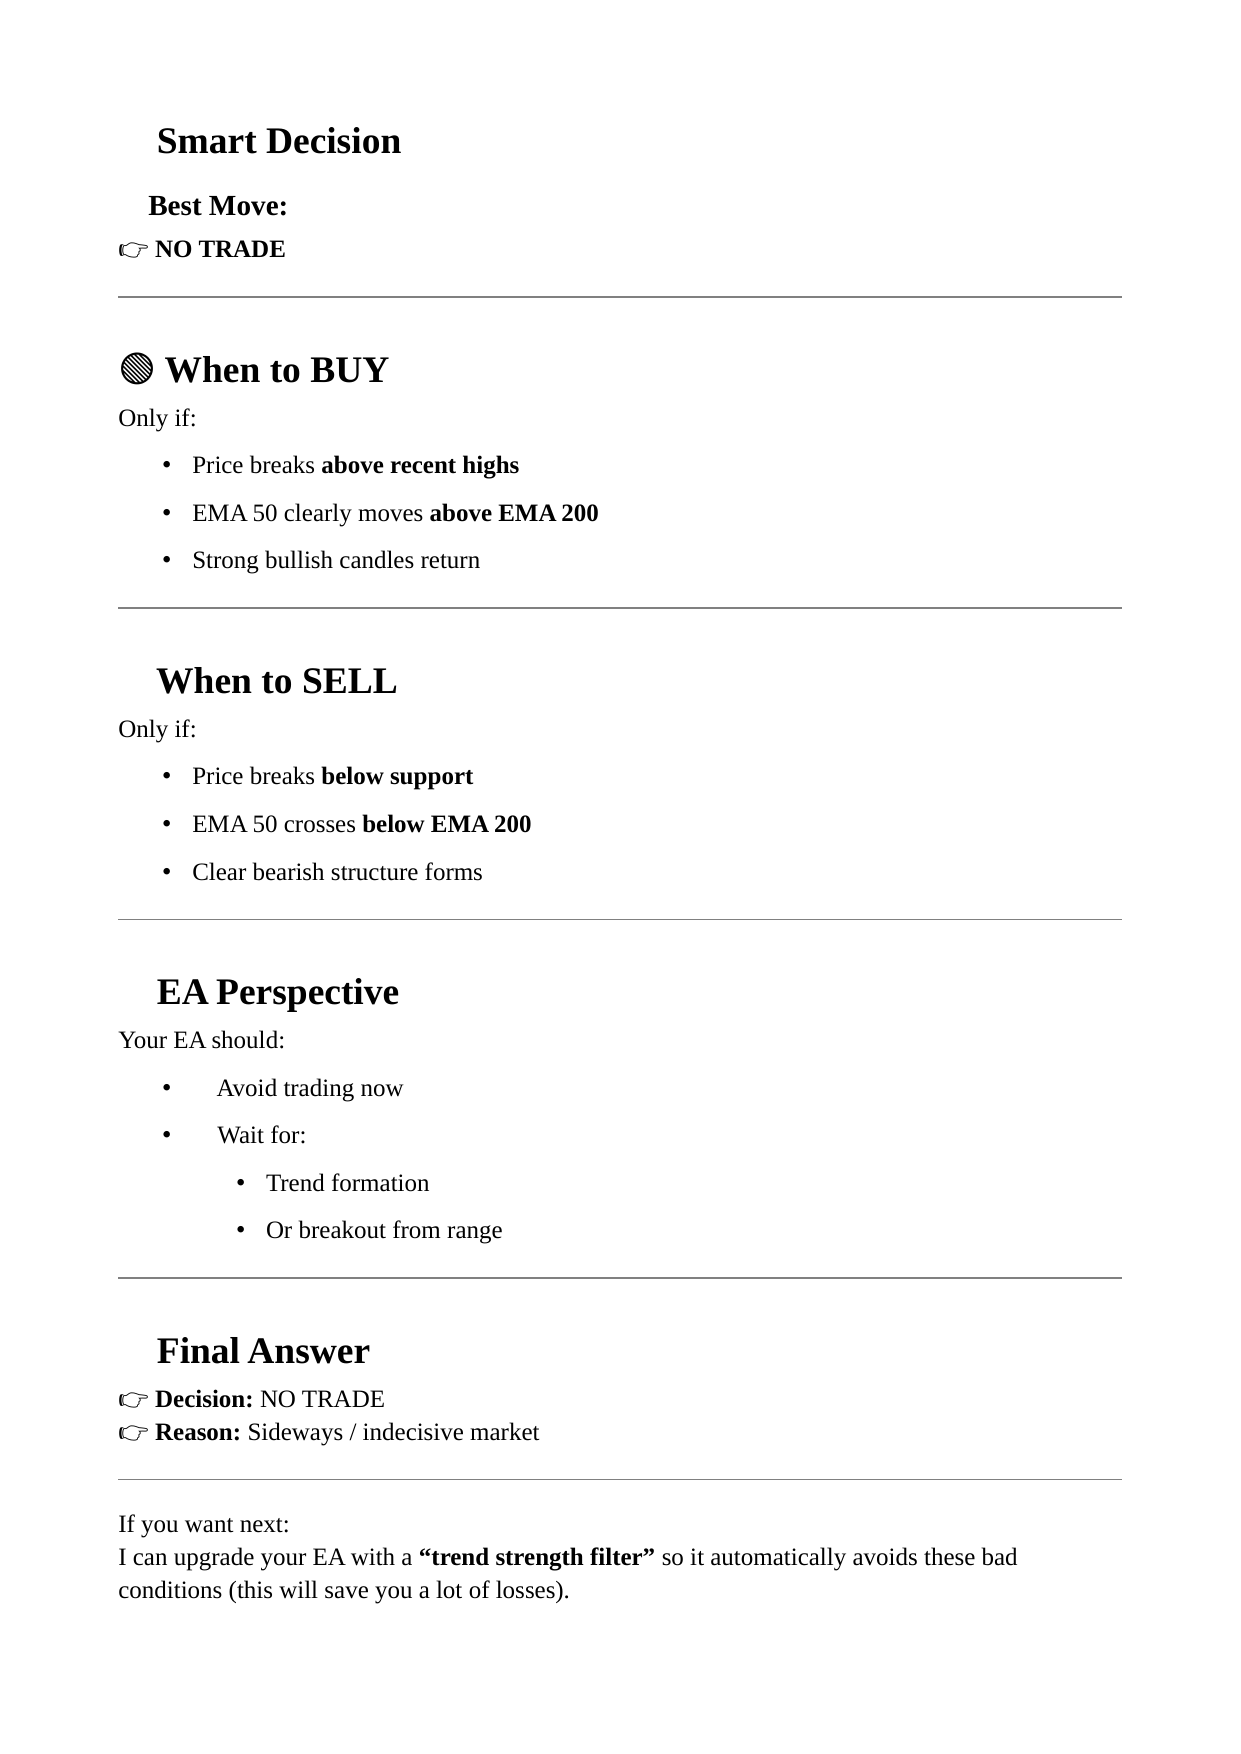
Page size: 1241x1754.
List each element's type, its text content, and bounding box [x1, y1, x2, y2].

subtitle 🔥 Final Answer [118, 1328, 1122, 1371]
subtitle 🟢 When to BUY [118, 347, 1122, 390]
text Only if: [118, 714, 1122, 743]
text 👉 NO TRADE [118, 234, 1122, 263]
text Only if: [118, 403, 1122, 431]
list EMA 50 clearly moves above EMA 200 [162, 498, 1122, 527]
subtitle 🎯 Smart Decision [118, 118, 1122, 161]
subtitle 🧠 EA Perspective [118, 969, 1122, 1012]
list Strong bullish candles return [162, 546, 1122, 574]
list Price breaks below support [162, 761, 1122, 790]
list Or breakout from range [236, 1215, 1122, 1244]
subtitle ❌ Best Move: [118, 188, 1122, 222]
text 👉 Decision: NO TRADE 👉 Reason: Sideways / indecisive market [118, 1384, 1122, 1446]
subtitle 🔴 When to SELL [118, 658, 1122, 701]
list Trend formation [236, 1168, 1122, 1197]
text If you want next: I can upgrade your EA with a “trend strength filter” so it automatically avoids these bad conditions (this will save you a lot of losses). [118, 1509, 1122, 1603]
list Price breaks above recent highs [162, 450, 1122, 479]
text Your EA should: [118, 1025, 1122, 1054]
list Clear bearish structure forms [162, 857, 1122, 885]
list ✅ Wait for: [162, 1120, 1122, 1149]
list EMA 50 crosses below EMA 200 [162, 809, 1122, 838]
list ❌ Avoid trading now [162, 1073, 1122, 1101]
